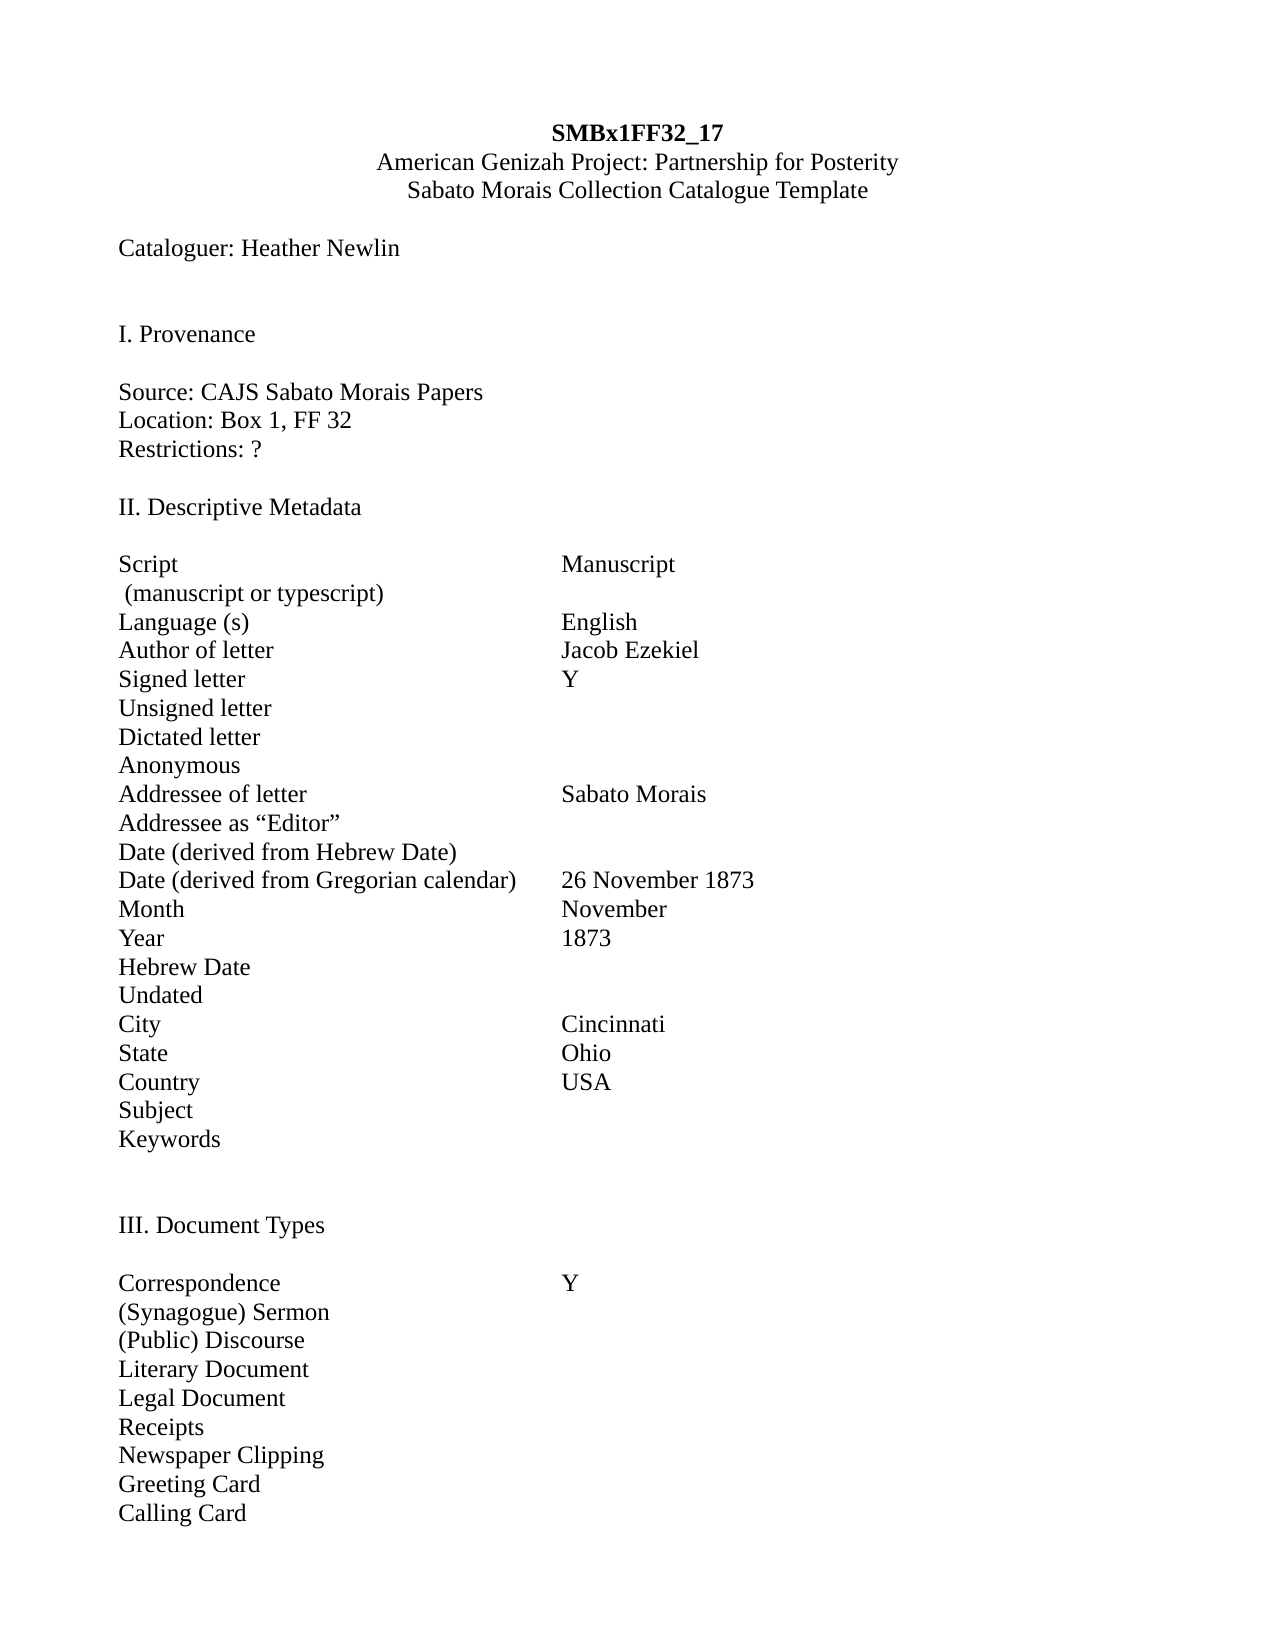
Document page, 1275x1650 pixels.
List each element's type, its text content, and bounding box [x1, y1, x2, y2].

text Location: Box 1, FF 32 [118, 406, 1157, 434]
text Calling Card [118, 1498, 1157, 1527]
text Legal Document [118, 1383, 1157, 1412]
text I. Provenance [118, 319, 1157, 348]
text Addressee as “Editor” [118, 808, 1157, 837]
text Hebrew Date [118, 952, 1157, 981]
text Source: CAJS Sabato Morais Papers [118, 377, 1157, 406]
text Sabato Morais Collection Catalogue Template [118, 176, 1157, 204]
text Addressee of letter Sabato Morais [118, 779, 1157, 808]
text Dictated letter [118, 722, 1157, 751]
text Script Manuscript [118, 549, 1157, 578]
text (manuscript or typescript) [118, 578, 1157, 607]
text III. Document Types [118, 1211, 1157, 1239]
text City Cincinnati [118, 1009, 1157, 1038]
text Keywords [118, 1124, 1157, 1153]
text Undated [118, 981, 1157, 1009]
text Signed letter Y [118, 664, 1157, 693]
text Date (derived from Gregorian calendar) 26 November 1873 [118, 866, 1157, 894]
text Literary Document [118, 1354, 1157, 1383]
text Correspondence Y [118, 1268, 1157, 1297]
text (Public) Discourse [118, 1326, 1157, 1354]
text Subject [118, 1096, 1157, 1124]
text Date (derived from Hebrew Date) [118, 837, 1157, 866]
text Month November [118, 894, 1157, 923]
text SMBx1FF32_17 [118, 118, 1157, 147]
text Unsigned letter [118, 693, 1157, 722]
text Author of letter Jacob Ezekiel [118, 636, 1157, 664]
text Language (s) English [118, 607, 1157, 636]
text Greeting Card [118, 1469, 1157, 1498]
text Receipts [118, 1412, 1157, 1441]
text Anonymous [118, 751, 1157, 779]
text II. Descriptive Metadata [118, 492, 1157, 521]
text Cataloguer: Heather Newlin [118, 233, 1157, 262]
text Restrictions: ? [118, 434, 1157, 463]
text Newspaper Clipping [118, 1441, 1157, 1469]
text Year 1873 [118, 923, 1157, 952]
text State Ohio [118, 1038, 1157, 1067]
text Country USA [118, 1067, 1157, 1096]
text American Genizah Project: Partnership for Posterity [118, 147, 1157, 176]
text (Synagogue) Sermon [118, 1297, 1157, 1326]
